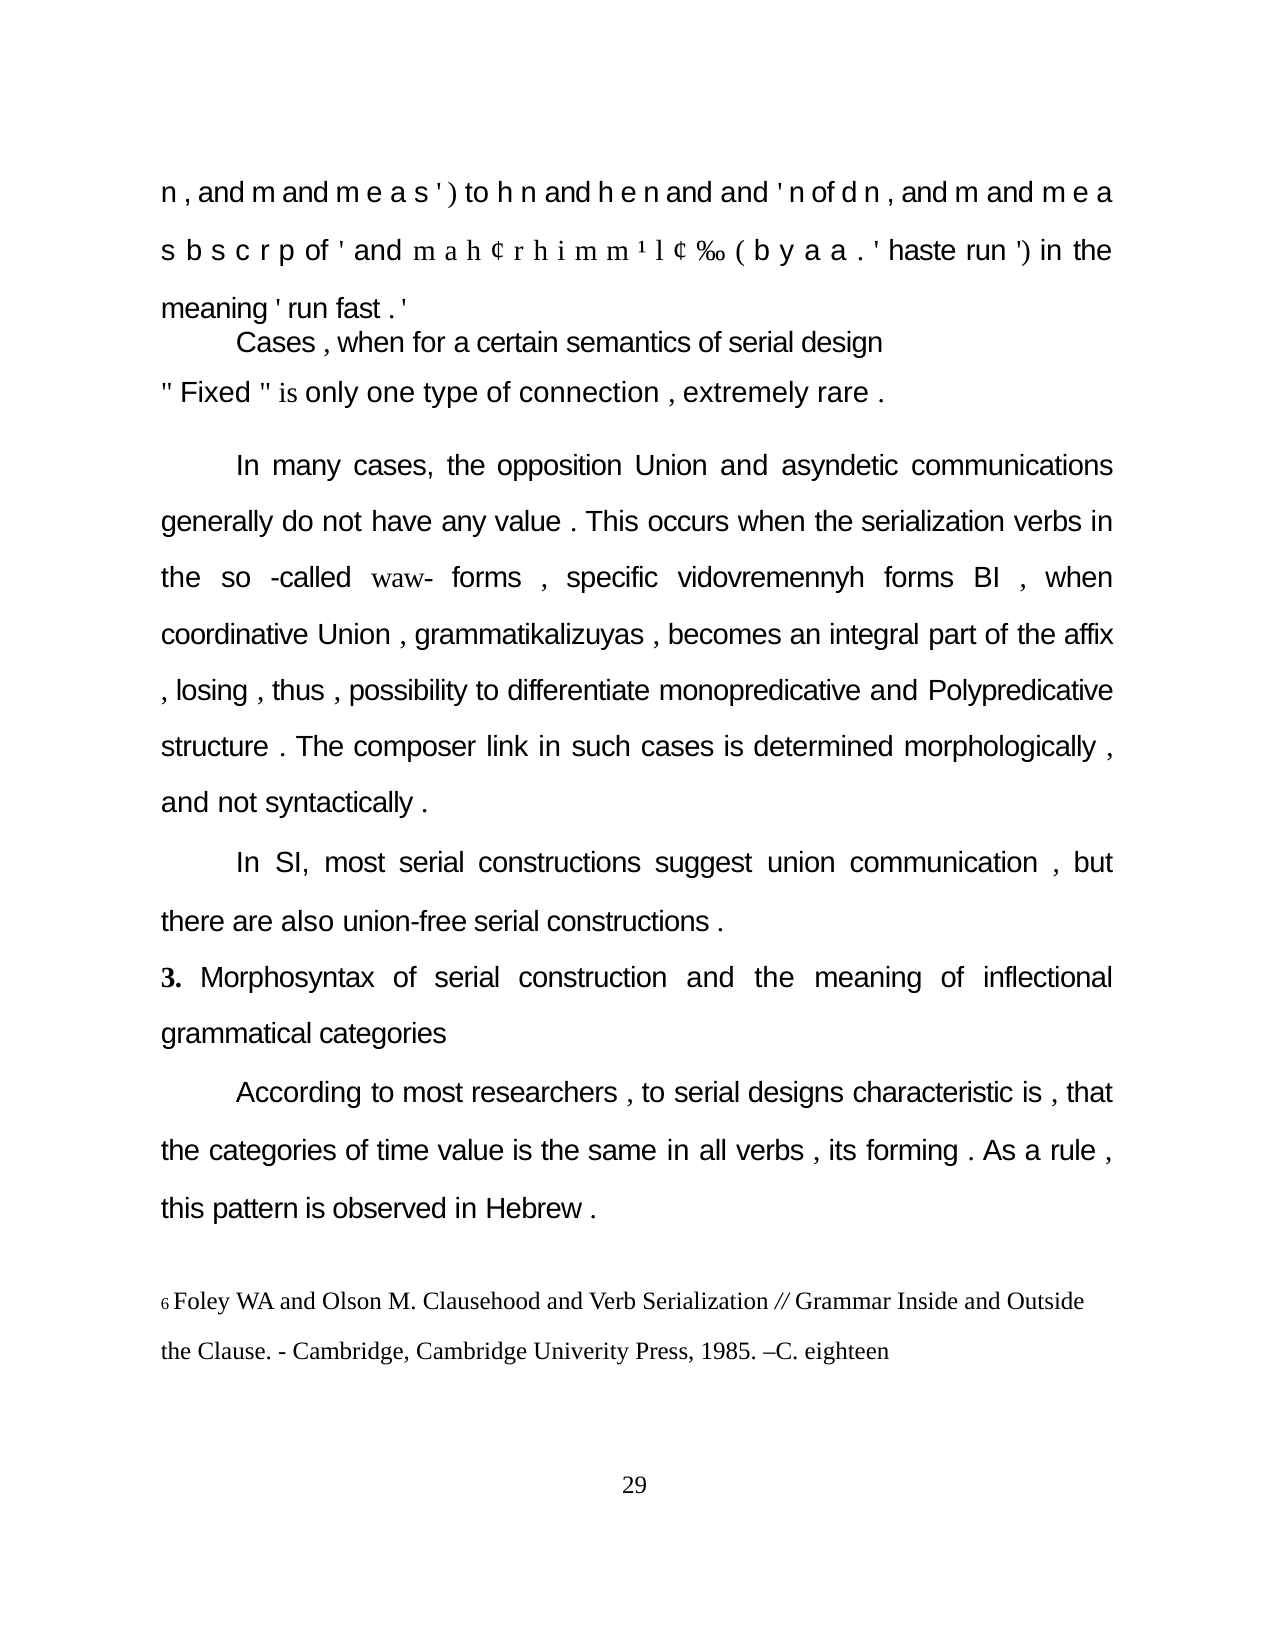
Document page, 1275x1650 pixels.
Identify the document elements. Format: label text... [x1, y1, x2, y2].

text According to most researchers , to serial designs characteristic is , that the categories of time value is the same in all verbs , its forming . As a rule , this pattern is observed in Hebrew . [161, 1050, 1113, 1225]
text " Fixed " is only one type of connection , extremely rare . [161, 375, 1125, 408]
text In many cases, the opposition Union and asyndetic communications generally do not have any value . This occurs when the serialization verbs in the so -called waw- forms , specific vidovremennyh forms BI , when coordinative Union , grammatikalizuyas , becomes an integral part of the affix , losing , thus , possibility to differentiate monopredicative and Polypredicative structure . The composer link in such cases is determined morphologically , and not syntactically . [161, 425, 1114, 819]
text 6 Foley WA and Olson M. Clausehood and Verb Serialization // Grammar Inside and Outside the Clause. - Cambridge, Cambridge Univerity Press, 1985. –C. eighteen [161, 1265, 1113, 1365]
text n , and m and m e a s ' ) to h n and h e n and and ' n of d n , and m and m e a s b s c r p of ' and m a h ¢ r h i m m ¹ l ¢ ‰ ( b y a a . ' haste run ') in the meaning ' run fast . ' [161, 150, 1113, 325]
text In SI, most serial constructions suggest union communication , but there are also union-free serial constructions . [161, 821, 1113, 937]
text 3. Morphosyntax of serial construction and the meaning of inflectional grammatical categories [161, 938, 1113, 1050]
text Cases , when for a certain semantics of serial design [236, 325, 1125, 359]
